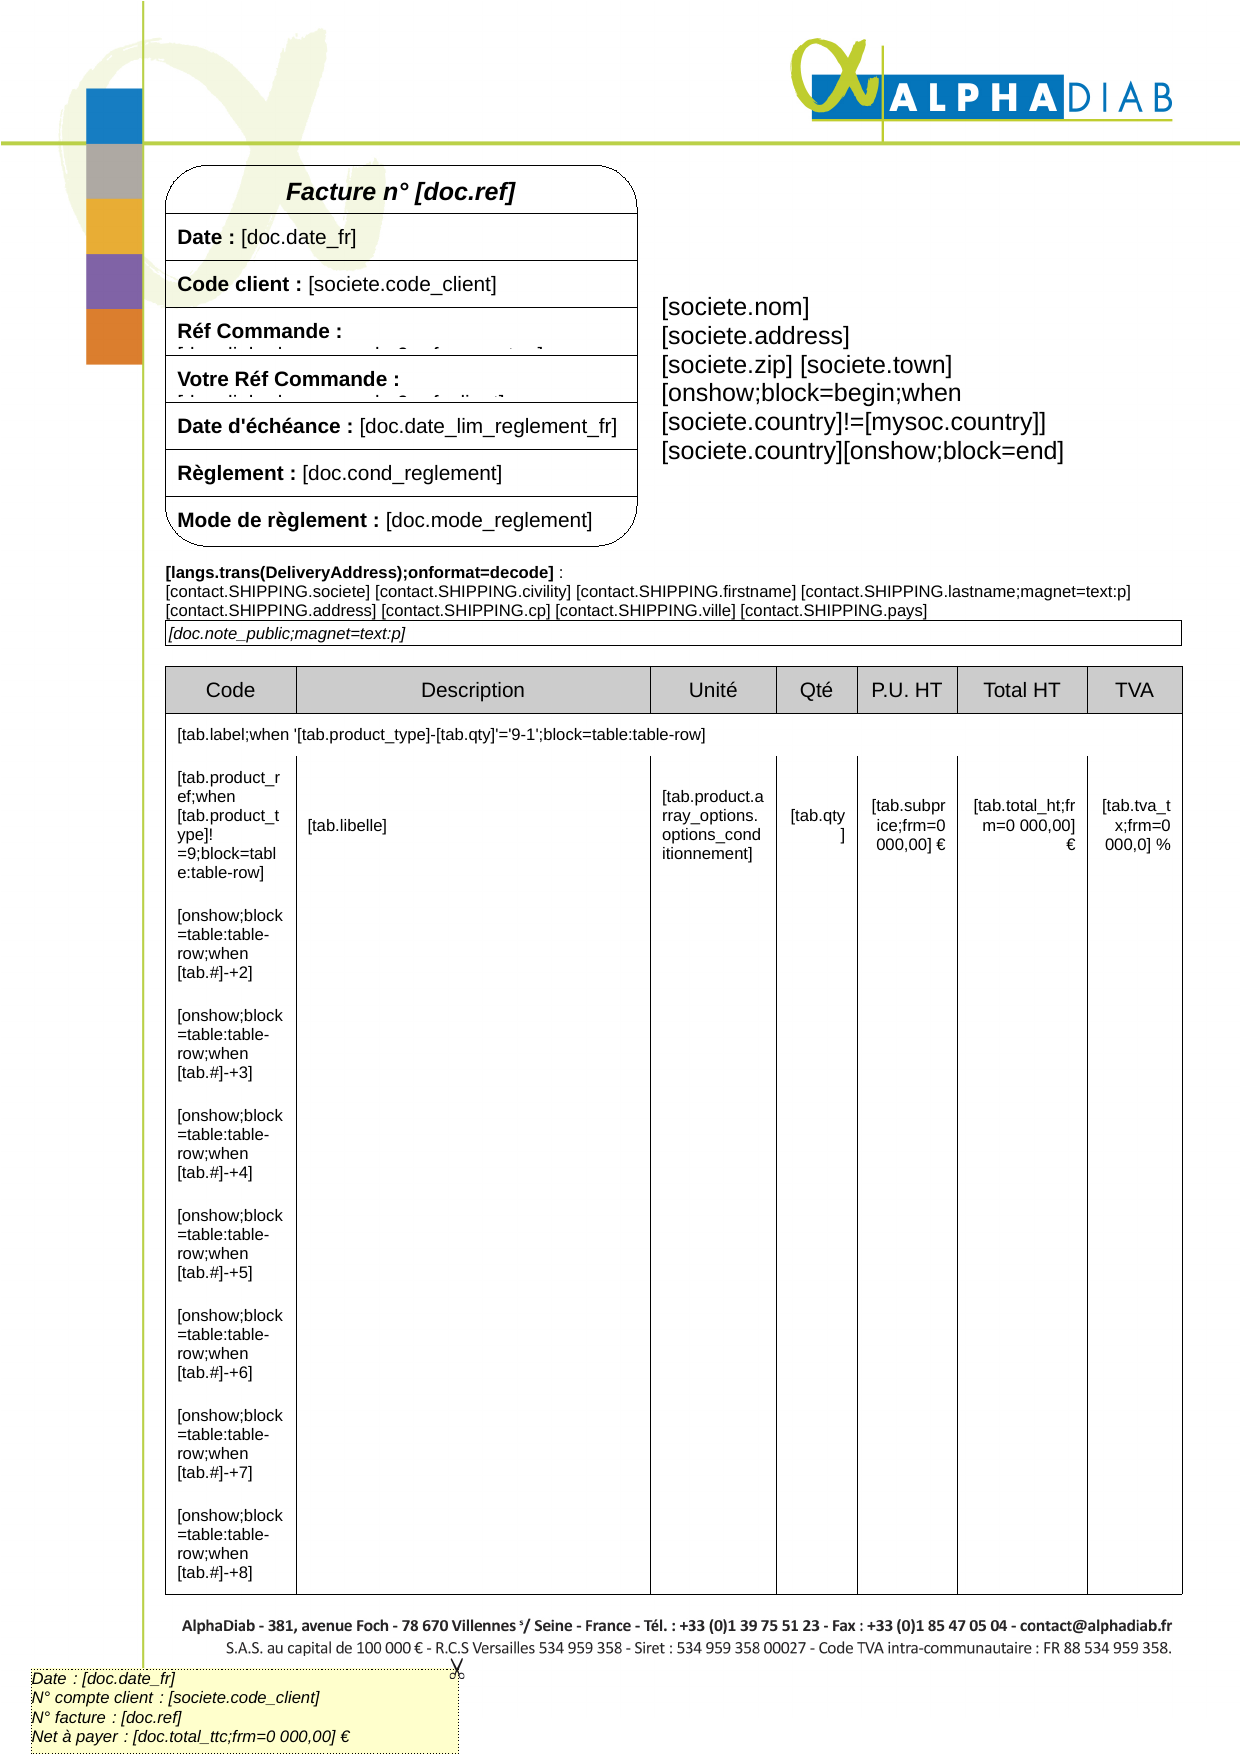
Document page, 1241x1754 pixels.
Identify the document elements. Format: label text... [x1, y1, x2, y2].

table_cell [onshow;block=table:table-row;when [tab.#]-+6] [166, 1294, 296, 1394]
table_header TVA [1088, 667, 1182, 713]
table_cell [651, 1094, 776, 1194]
table_cell [onshow;block=table:table-row;when [tab.#]-+2] [166, 894, 296, 994]
table_cell Réf Commande : [doc_linked.commande.0.ref;magnet=p] [166, 308, 637, 354]
table_cell [onshow;block=table:table-row;when [tab.#]-+7] [166, 1394, 296, 1494]
table_cell [858, 1394, 957, 1494]
table_cell [1088, 1194, 1182, 1294]
table_cell [tab.total_ht;frm=0 000,00] € [958, 756, 1087, 894]
table_cell [651, 1394, 776, 1494]
table_header P.U. HT [858, 667, 957, 713]
table_cell [777, 894, 857, 994]
table_header Qté [777, 667, 857, 713]
table_cell [858, 1294, 957, 1394]
table_cell [958, 1294, 1087, 1394]
table_cell [958, 994, 1087, 1094]
table_cell [tab.libelle] [297, 756, 650, 894]
table_cell [tab.qty] [777, 756, 857, 894]
picture [1, 1, 1240, 1718]
table_cell Code client : [societe.code_client] [661, 292, 1127, 465]
table_cell [onshow;block=table:table-row;when [tab.#]-+3] [166, 994, 296, 1094]
table_cell [777, 1194, 857, 1294]
text N° facture : [doc.ref] [31, 1707, 458, 1727]
table_cell [1088, 1394, 1182, 1494]
table_cell [297, 1394, 650, 1494]
table_cell [651, 1494, 776, 1594]
text [langs.trans(DeliveryAddress);onformat=decode] : [contact.SHIPPING.societe] [contact.SHIPPING.civility] [contact.SHIPPING.firstname] [contact.SHIPPING.lastname;magnet=text:p] [contact.SHIPPING.address] [contact.SHIPPING.cp] [contact.SHIPPING.ville] [contact.SHIPPING.pays] [165, 563, 1181, 620]
table_cell [777, 1394, 857, 1494]
table_cell Votre Réf Commande : [doc_linked.commande.0.ref_client] [166, 356, 637, 402]
table_cell [tab.tva_tx;frm=0 000,0] % [1088, 756, 1182, 894]
table_cell [858, 1094, 957, 1194]
table_cell [tab.product.array_options.options_conditionnement] [651, 756, 776, 894]
table_cell [onshow;block=table:table-row;when [tab.#]-+8] [166, 1494, 296, 1594]
table_cell [1088, 1494, 1182, 1594]
table_cell [777, 1494, 857, 1594]
table_cell [1088, 894, 1182, 994]
text N° compte client : [societe.code_client] [31, 1688, 458, 1707]
table_cell [297, 994, 650, 1094]
table_header Unité [651, 667, 776, 713]
table_cell [958, 894, 1087, 994]
table_cell [tab.subprice;frm=0 000,00] € [858, 756, 957, 894]
table_cell [858, 894, 957, 994]
table_cell [1088, 994, 1182, 1094]
table_cell [tab.label;when '[tab.product_type]-[tab.qty]'='9-1';block=table:table-row] [166, 714, 1182, 756]
table_cell [1088, 1294, 1182, 1394]
table_cell [onshow;block=table:table-row;when [tab.#]-+5] [166, 1194, 296, 1294]
table_cell [651, 1294, 776, 1394]
table_cell [958, 1394, 1087, 1494]
table_cell [958, 1494, 1087, 1594]
text Net à payer : [doc.total_ttc;frm=0 000,00] € [31, 1727, 458, 1746]
table_cell [958, 1094, 1087, 1194]
table_header Description [297, 667, 650, 713]
table_cell Règlement : [doc.cond_reglement] [166, 450, 637, 496]
table_cell [777, 994, 857, 1094]
table_cell [1088, 1094, 1182, 1194]
table_cell [tab.product_ref;when [tab.product_type]!=9;block=table:table-row] [166, 756, 296, 894]
table_cell [297, 894, 650, 994]
text Date : [doc.date_fr] [31, 1669, 458, 1688]
text [doc.note_public;magnet=text:p] [166, 621, 1181, 645]
table_cell Code client : [societe.code_client] [166, 261, 637, 307]
table_cell [777, 1294, 857, 1394]
table_cell Date : [doc.date_fr] [166, 214, 637, 260]
table_cell Mode de règlement : [doc.mode_reglement] [165, 497, 638, 544]
table_header Total HT [958, 667, 1087, 713]
table_cell [958, 1194, 1087, 1294]
table_header Facture n° [doc.ref] [165, 165, 638, 213]
table_cell [651, 1194, 776, 1294]
table_cell [777, 1094, 857, 1194]
table_cell [297, 1294, 650, 1394]
table_cell [onshow;block=table:table-row;when [tab.#]-+4] [166, 1094, 296, 1194]
table_cell [858, 1194, 957, 1294]
table_cell [297, 1094, 650, 1194]
table_cell [651, 994, 776, 1094]
table_cell [297, 1494, 650, 1594]
table_cell [858, 1494, 957, 1594]
table_cell Date d'échéance : [doc.date_lim_reglement_fr] [166, 403, 637, 449]
table_header Code [166, 667, 296, 713]
table_cell [651, 894, 776, 994]
table_cell [858, 994, 957, 1094]
table_cell [297, 1194, 650, 1294]
